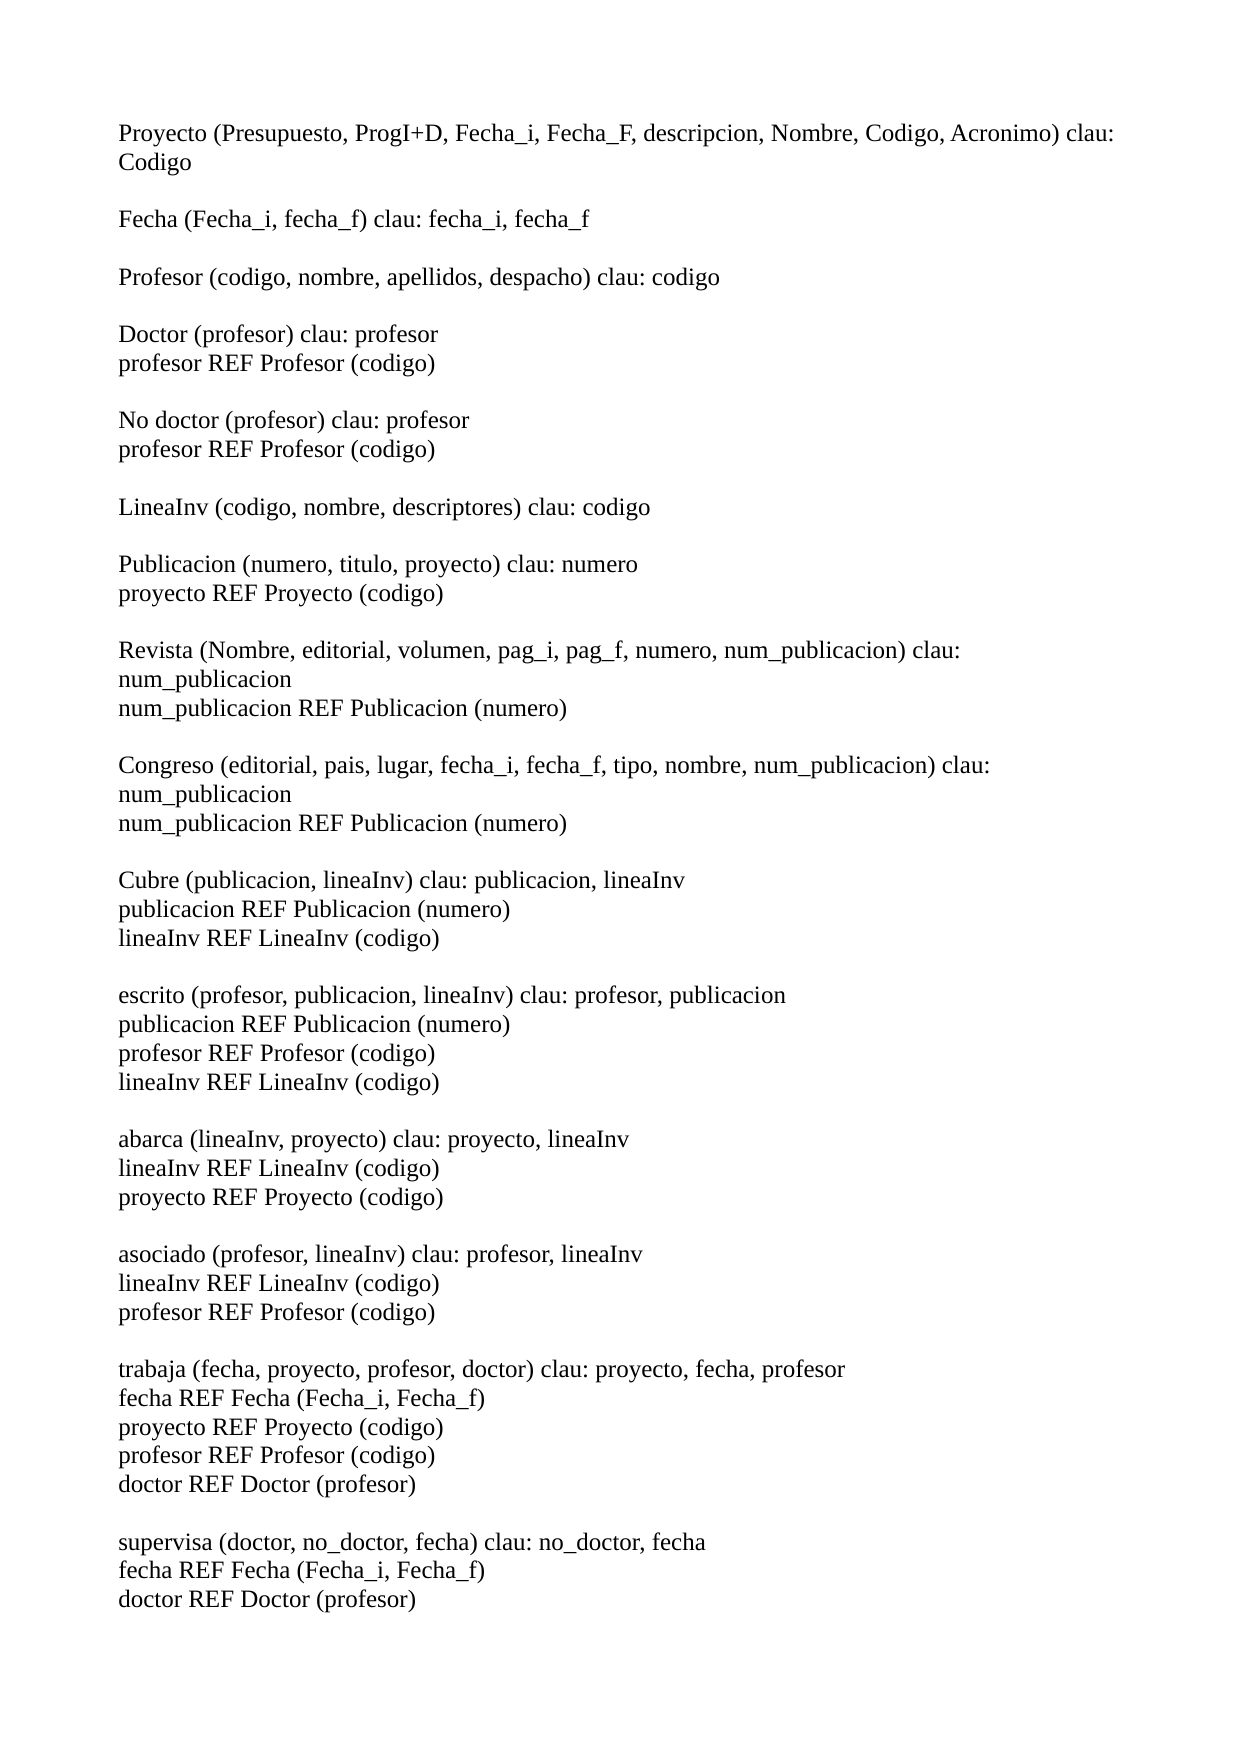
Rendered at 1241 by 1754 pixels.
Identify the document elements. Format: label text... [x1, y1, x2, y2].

text profesor REF Profesor (codigo) [118, 1297, 1122, 1326]
text publicacion REF Publicacion (numero) [118, 894, 1122, 923]
text num_publicacion REF Publicacion (numero) [118, 693, 1122, 722]
text doctor REF Doctor (profesor) [118, 1469, 1122, 1498]
text profesor REF Profesor (codigo) [118, 348, 1122, 377]
text publicacion REF Publicacion (numero) [118, 1009, 1122, 1038]
text num_publicacion REF Publicacion (numero) [118, 808, 1122, 837]
text Proyecto (Presupuesto, ProgI+D, Fecha_i, Fecha_F, descripcion, Nombre, Codigo, Acronimo) clau: Codigo [118, 118, 1122, 176]
text lineaInv REF LineaInv (codigo) [118, 1268, 1122, 1297]
text profesor REF Profesor (codigo) [118, 1038, 1122, 1067]
text Publicacion (numero, titulo, proyecto) clau: numero [118, 549, 1122, 578]
text abarca (lineaInv, proyecto) clau: proyecto, lineaInv [118, 1124, 1122, 1153]
text profesor REF Profesor (codigo) [118, 1441, 1122, 1469]
text profesor REF Profesor (codigo) [118, 434, 1122, 463]
text Revista (Nombre, editorial, volumen, pag_i, pag_f, numero, num_publicacion) clau: num_publicacion [118, 636, 1122, 693]
text Profesor (codigo, nombre, apellidos, despacho) clau: codigo [118, 262, 1122, 291]
text supervisa (doctor, no_doctor, fecha) clau: no_doctor, fecha [118, 1527, 1122, 1556]
text Fecha (Fecha_i, fecha_f) clau: fecha_i, fecha_f [118, 204, 1122, 233]
text No doctor (profesor) clau: profesor [118, 406, 1122, 434]
text lineaInv REF LineaInv (codigo) [118, 1067, 1122, 1096]
text trabaja (fecha, proyecto, profesor, doctor) clau: proyecto, fecha, profesor [118, 1354, 1122, 1383]
text asociado (profesor, lineaInv) clau: profesor, lineaInv [118, 1239, 1122, 1268]
text lineaInv REF LineaInv (codigo) [118, 1153, 1122, 1182]
text Doctor (profesor) clau: profesor [118, 319, 1122, 348]
text Cubre (publicacion, lineaInv) clau: publicacion, lineaInv [118, 866, 1122, 894]
text lineaInv REF LineaInv (codigo) [118, 923, 1122, 952]
text escrito (profesor, publicacion, lineaInv) clau: profesor, publicacion [118, 981, 1122, 1009]
text LineaInv (codigo, nombre, descriptores) clau: codigo [118, 492, 1122, 521]
text proyecto REF Proyecto (codigo) [118, 578, 1122, 607]
text fecha REF Fecha (Fecha_i, Fecha_f) [118, 1556, 1122, 1584]
text Congreso (editorial, pais, lugar, fecha_i, fecha_f, tipo, nombre, num_publicacion) clau: num_publicacion [118, 751, 1122, 808]
text proyecto REF Proyecto (codigo) [118, 1182, 1122, 1211]
text fecha REF Fecha (Fecha_i, Fecha_f) [118, 1383, 1122, 1412]
text doctor REF Doctor (profesor) [118, 1584, 1122, 1613]
text proyecto REF Proyecto (codigo) [118, 1412, 1122, 1441]
